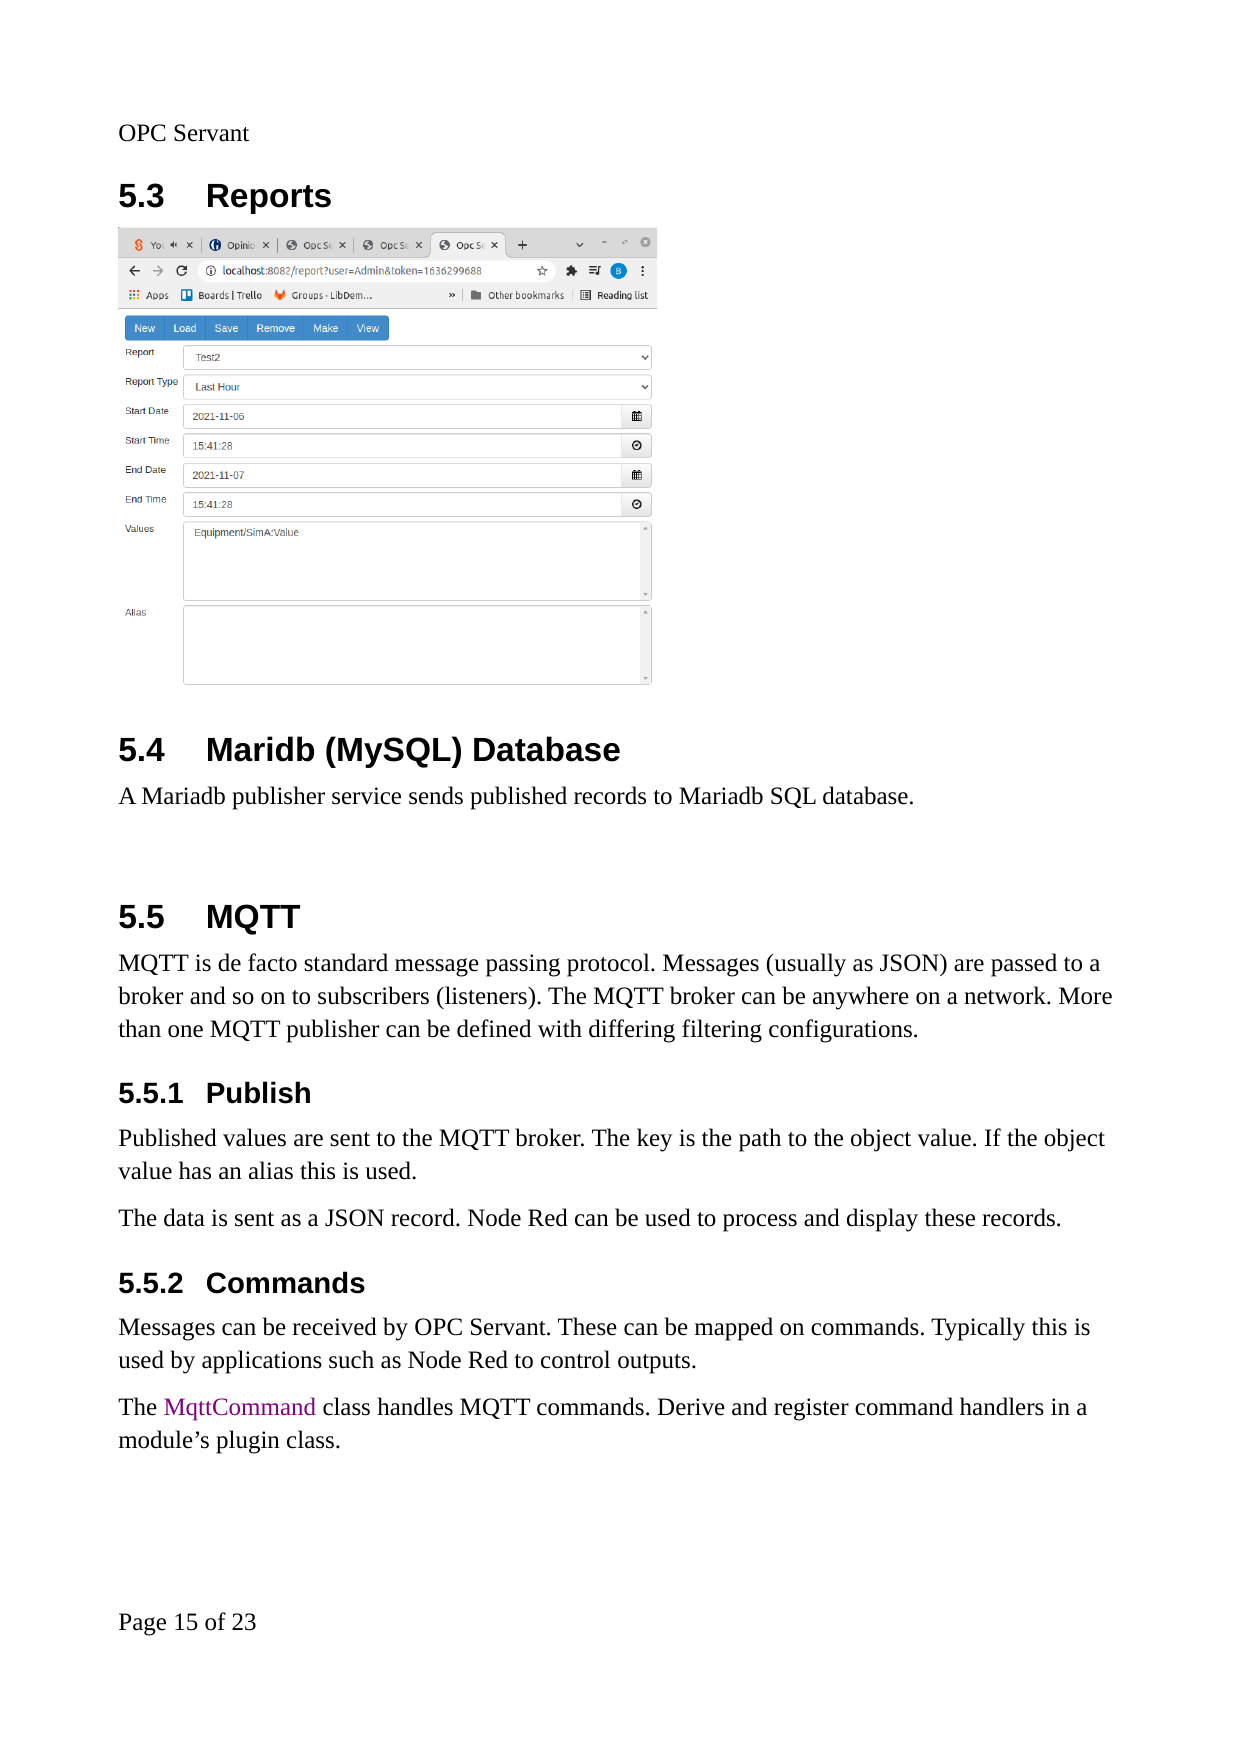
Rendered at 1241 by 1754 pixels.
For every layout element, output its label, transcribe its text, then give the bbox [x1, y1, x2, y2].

subtitle Commands [118, 1266, 1122, 1299]
text A Mariadb publisher service sends published records to Mariadb SQL database. [118, 781, 1122, 810]
subtitle Maridb (MySQL) Database [118, 730, 1122, 768]
text Published values are sent to the MQTT broker. The key is the path to the object value. If the object value has an alias this is used. [118, 1123, 1122, 1184]
subtitle MQTT [118, 897, 1122, 936]
text Messages can be received by OPC Servant. These can be mapped on commands. Typically this is used by applications such as Node Red to control outputs. [118, 1312, 1122, 1373]
text The data is sent as a JSON record. Node Red can be used to process and display these records. [118, 1203, 1122, 1232]
subtitle Reports [118, 176, 1122, 215]
text The MqttCommand class handles MQTT commands. Derive and register command handlers in a module’s plugin class. [118, 1392, 1122, 1454]
text MQTT is de facto standard message passing protocol. Messages (usually as JSON) are passed to a broker and so on to subscribers (listeners). The MQTT broker can be anywhere on a network. More than one MQTT publisher can be defined with differing filtering configurations. [118, 948, 1122, 1043]
picture [118, 227, 658, 691]
subtitle Publish [118, 1076, 1122, 1110]
